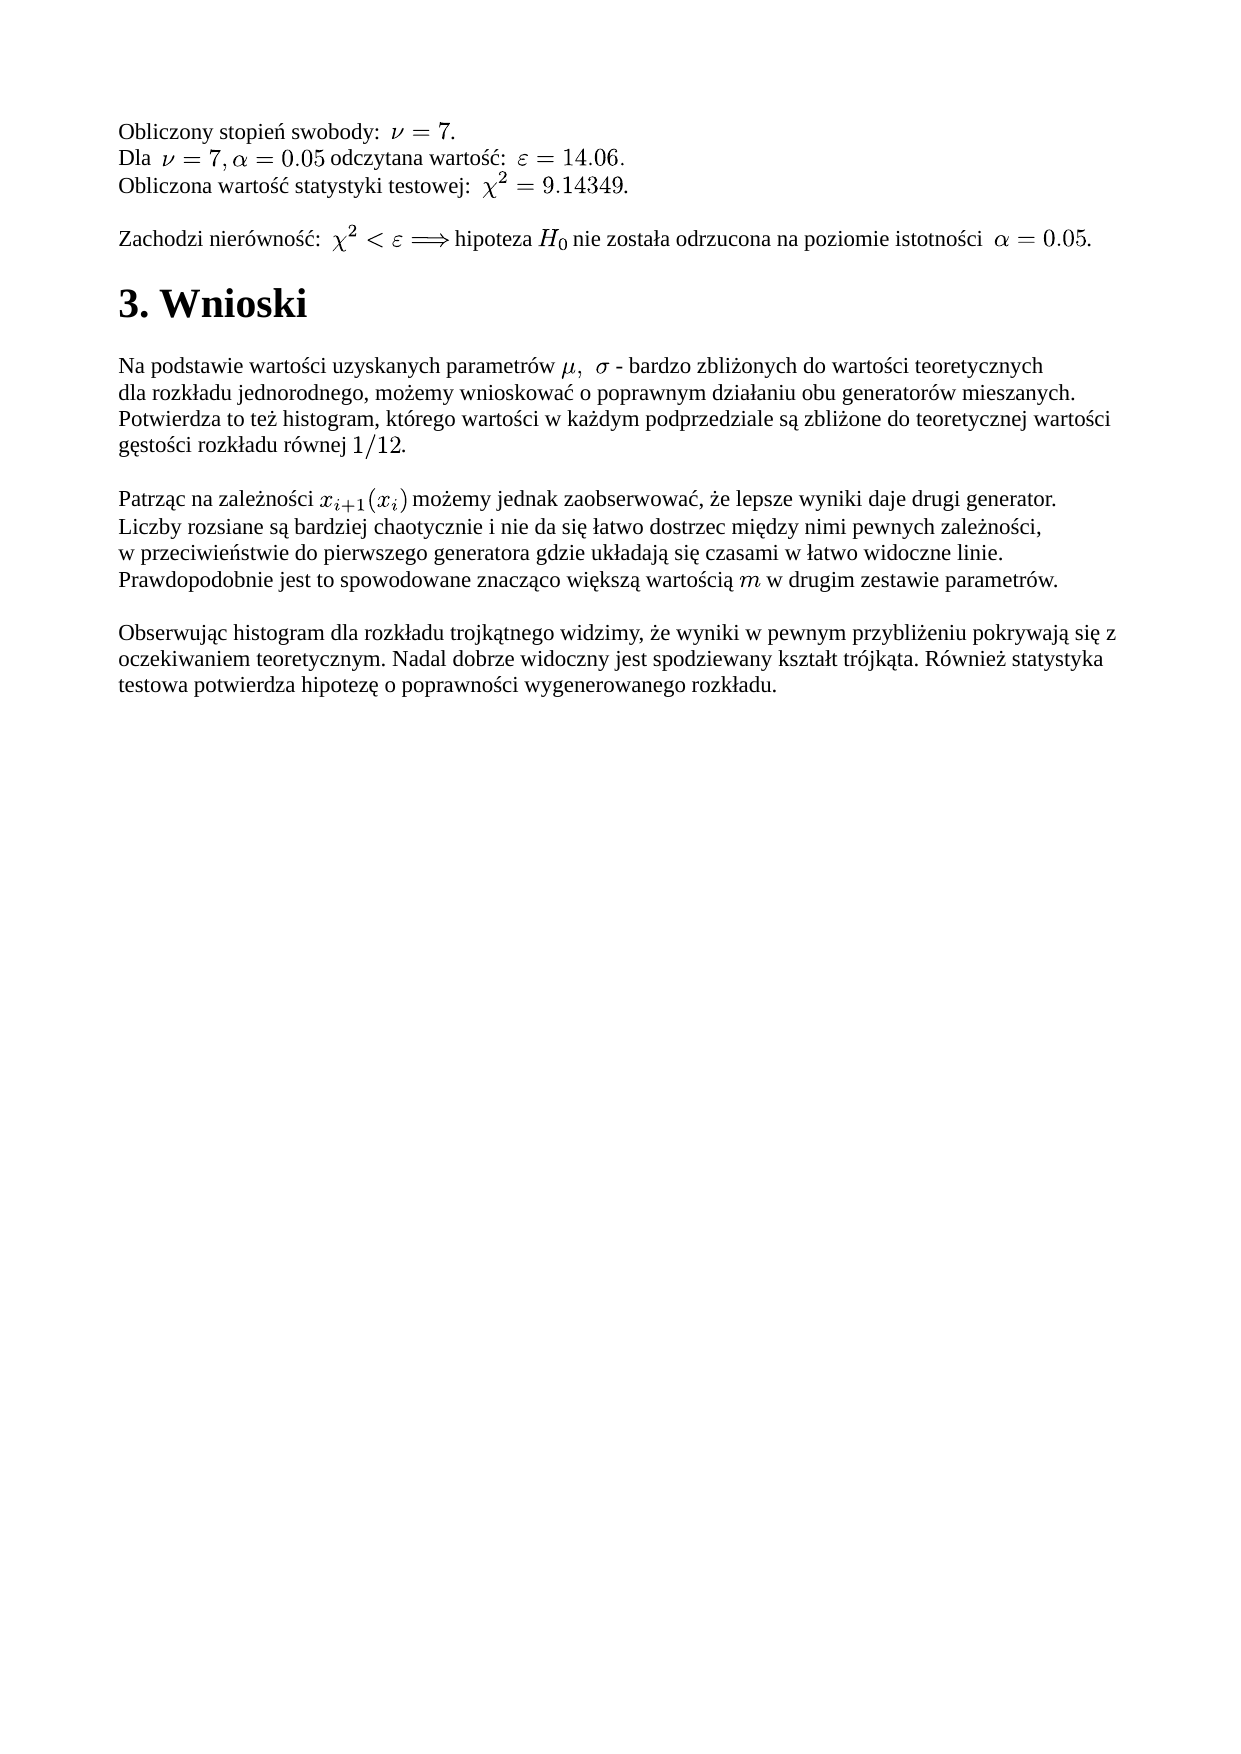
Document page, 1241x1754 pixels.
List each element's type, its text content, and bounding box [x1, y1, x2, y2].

text Prawdopodobnie jest to spowodowane znacząco większą wartością w drugim zestawie parametrów. [118, 566, 1122, 592]
text Obliczony stopień swobody: . [118, 118, 1122, 144]
text Obserwując histogram dla rozkładu trojkątnego widzimy, że wyniki w pewnym przybliżeniu pokrywają się z oczekiwaniem teoretycznym. Nadal dobrze widoczny jest spodziewany kształt trójkąta. Również statystyka testowa potwierdza hipotezę o poprawności wygenerowanego rozkładu. [118, 618, 1122, 698]
text Zachodzi nierówność: [118, 224, 350, 252]
text Na podstawie wartości uzyskanych parametrów - bardzo zbliżonych do wartości teoretycznych [118, 352, 1122, 379]
text Dla odczytana wartość: [118, 144, 1122, 171]
text . [497, 171, 1122, 198]
text Obliczona wartość statystyki testowej: [118, 171, 500, 198]
text Patrząc na zależności możemy jednak zaobserwować, że lepsze wyniki daje drugi generator. [118, 486, 1122, 513]
text w przeciwieństwie do pierwszego generatora gdzie układają się czasami w łatwo widoczne linie. [118, 539, 1122, 566]
text hipoteza nie została odrzucona na poziomie istotności . [346, 224, 1122, 252]
text dla rozkładu jednorodnego, możemy wnioskować o poprawnym działaniu obu generatorów mieszanych. [118, 379, 1122, 405]
text Potwierdza to też histogram, którego wartości w każdym podprzedziale są zbliżone do teoretycznej wartości gęstości rozkładu równej . [118, 405, 1122, 459]
text 3. Wnioski [118, 278, 1122, 326]
text Liczby rozsiane są bardziej chaotycznie i nie da się łatwo dostrzec między nimi pewnych zależności, [118, 513, 1122, 539]
